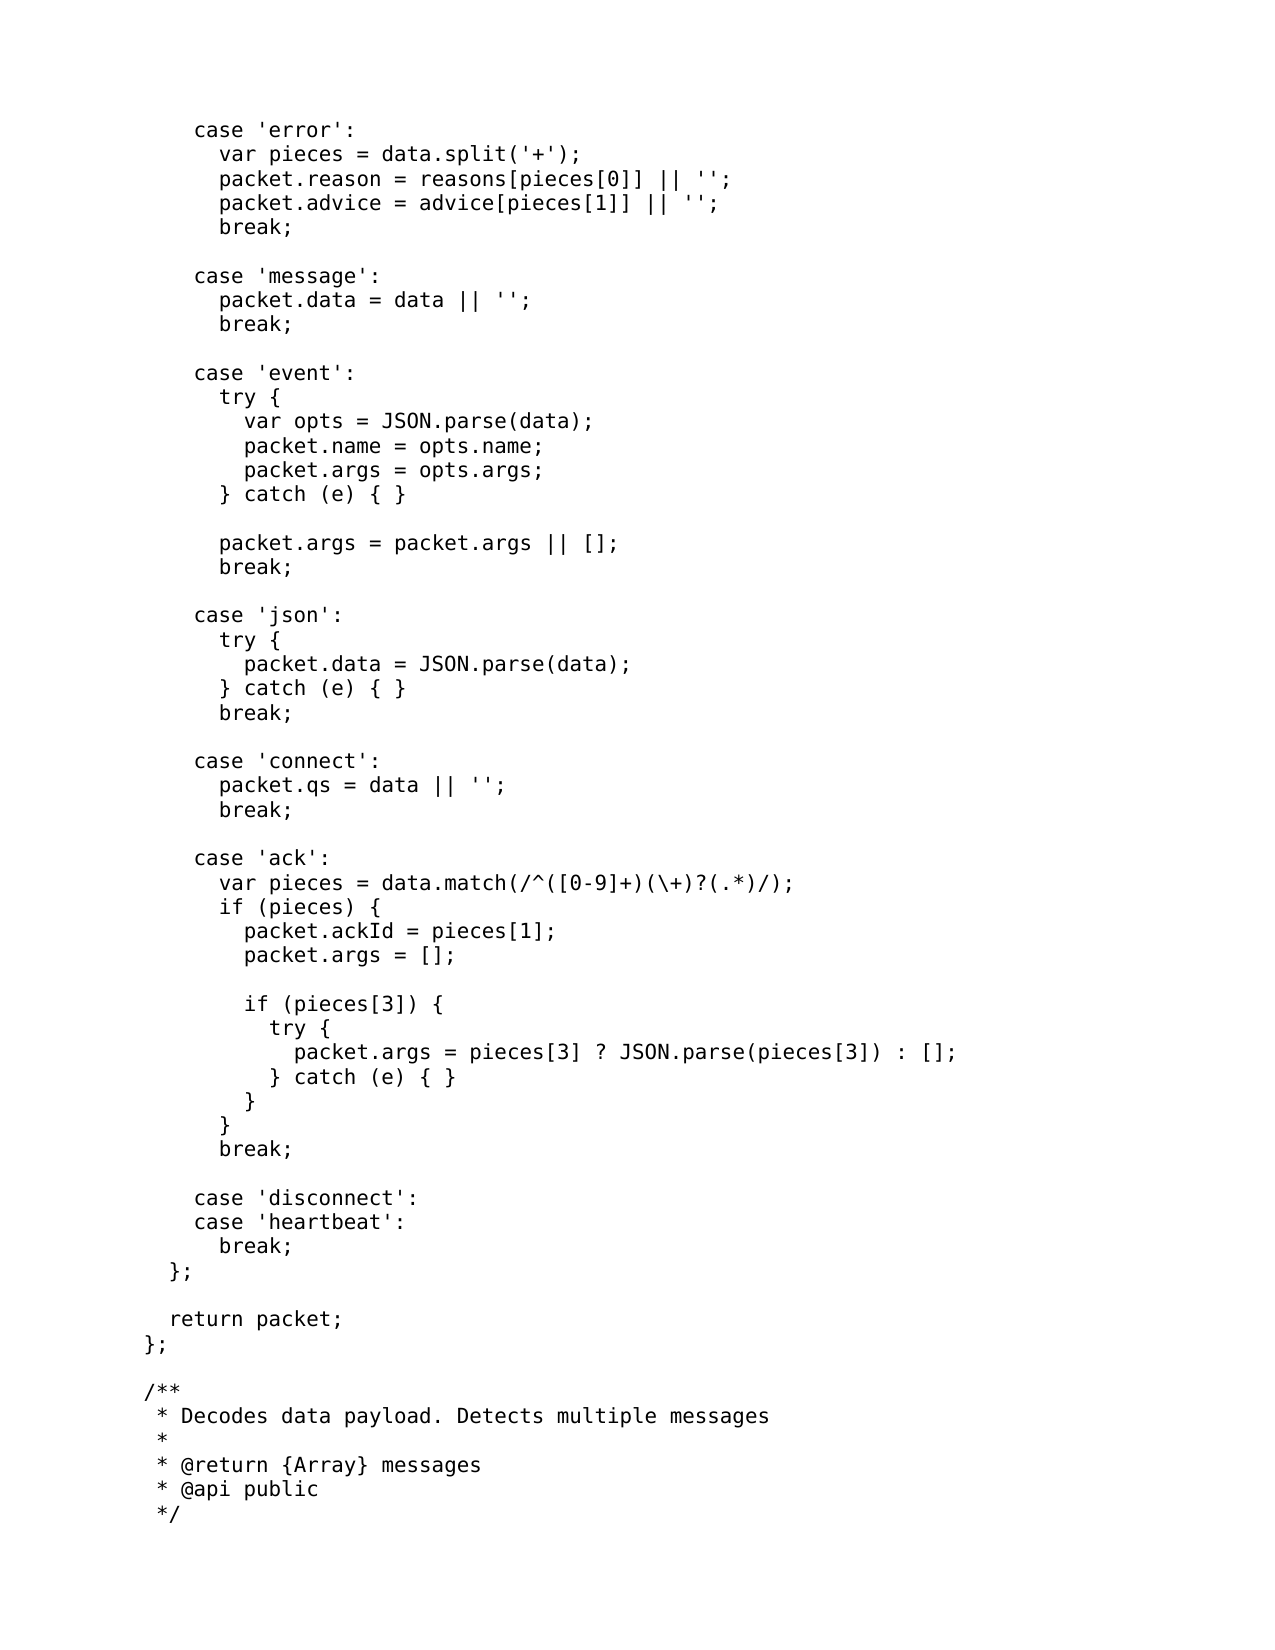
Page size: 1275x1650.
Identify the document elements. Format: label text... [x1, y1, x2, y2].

text try { [118, 628, 1157, 652]
text * Decodes data payload. Detects multiple messages [118, 1404, 1157, 1429]
text packet.args = []; [118, 943, 1157, 968]
text packet.args = opts.args; [118, 458, 1157, 482]
text var pieces = data.match(/^([0-9]+)(\+)?(.*)/); [118, 871, 1157, 895]
text try { [118, 385, 1157, 409]
text }; [118, 1259, 1157, 1283]
text try { [118, 1016, 1157, 1040]
text case 'event': [118, 361, 1157, 385]
text } catch (e) { } [118, 676, 1157, 701]
text packet.advice = advice[pieces[1]] || ''; [118, 191, 1157, 215]
text if (pieces[3]) { [118, 992, 1157, 1016]
text var opts = JSON.parse(data); [118, 409, 1157, 434]
text return packet; [118, 1307, 1157, 1332]
text } [118, 1113, 1157, 1137]
text break; [118, 798, 1157, 822]
text case 'error': [118, 118, 1157, 142]
text * @api public [118, 1477, 1157, 1502]
text break; [118, 215, 1157, 239]
text packet.qs = data || ''; [118, 773, 1157, 798]
text if (pieces) { [118, 895, 1157, 919]
text case 'ack': [118, 846, 1157, 871]
text case 'json': [118, 603, 1157, 628]
text packet.ackId = pieces[1]; [118, 919, 1157, 943]
text * @return {Array} messages [118, 1453, 1157, 1477]
text */ [118, 1502, 1157, 1526]
text break; [118, 555, 1157, 579]
text packet.data = data || ''; [118, 288, 1157, 312]
text case 'heartbeat': [118, 1210, 1157, 1234]
text packet.name = opts.name; [118, 434, 1157, 458]
text case 'message': [118, 264, 1157, 288]
text } catch (e) { } [118, 1065, 1157, 1089]
text }; [118, 1332, 1157, 1356]
text break; [118, 701, 1157, 725]
text packet.args = packet.args || []; [118, 531, 1157, 555]
text packet.args = pieces[3] ? JSON.parse(pieces[3]) : []; [118, 1040, 1157, 1065]
text case 'disconnect': [118, 1186, 1157, 1210]
text } catch (e) { } [118, 482, 1157, 506]
text packet.reason = reasons[pieces[0]] || ''; [118, 167, 1157, 191]
text var pieces = data.split('+'); [118, 142, 1157, 167]
text /** [118, 1380, 1157, 1404]
text break; [118, 312, 1157, 337]
text } [118, 1089, 1157, 1113]
text case 'connect': [118, 749, 1157, 773]
text * [118, 1429, 1157, 1453]
text break; [118, 1234, 1157, 1259]
text break; [118, 1137, 1157, 1162]
text packet.data = JSON.parse(data); [118, 652, 1157, 676]
